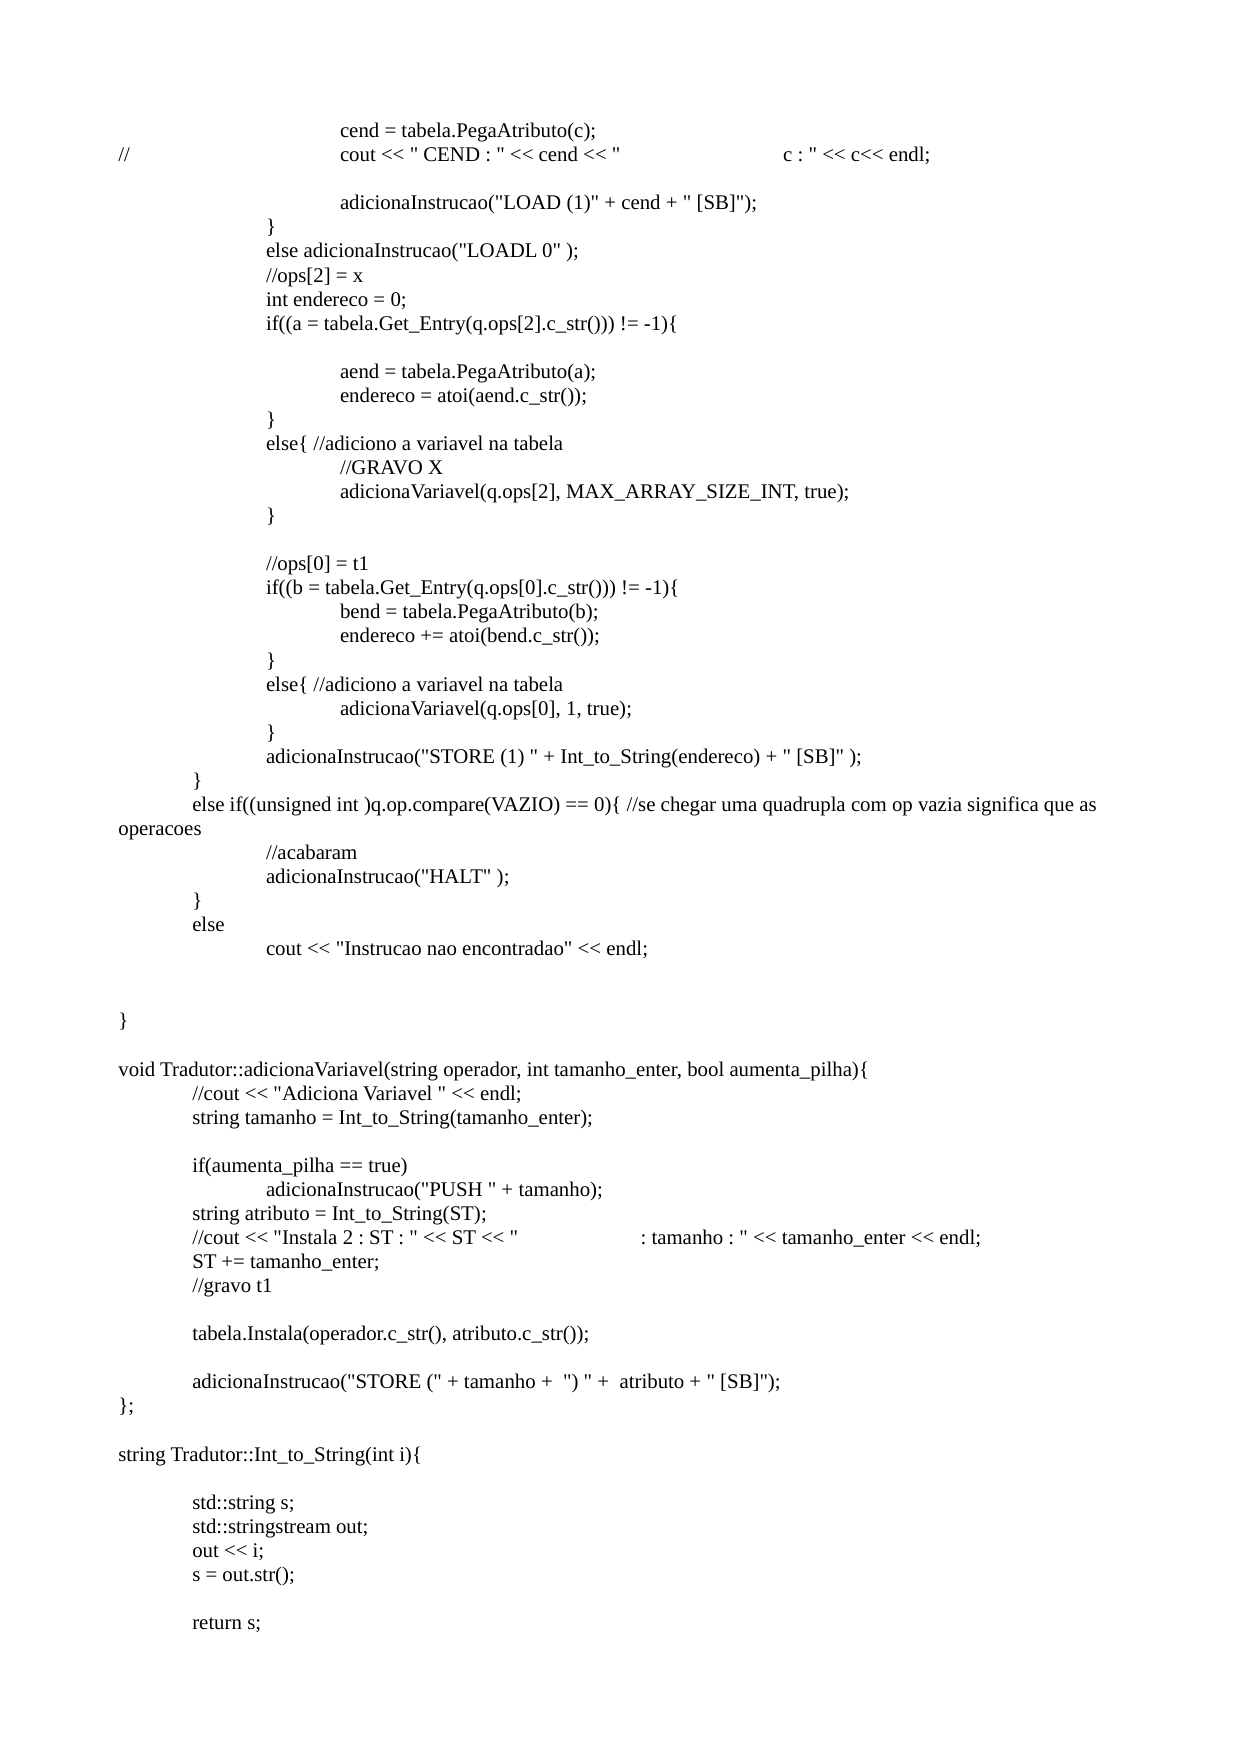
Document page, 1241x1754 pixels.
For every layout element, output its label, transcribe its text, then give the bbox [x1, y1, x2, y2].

text }; [118, 1393, 1122, 1417]
text if((b = tabela.Get_Entry(q.ops[0].c_str())) != -1){ [118, 575, 1122, 599]
text cend = tabela.PegaAtributo(c); [118, 118, 1122, 142]
text adicionaVariavel(q.ops[0], 1, true); [118, 696, 1122, 720]
text if(aumenta_pilha == true) [118, 1153, 1122, 1177]
text string atributo = Int_to_String(ST); [118, 1201, 1122, 1225]
text } [118, 647, 1122, 672]
text //ops[0] = t1 [118, 551, 1122, 575]
text } [118, 768, 1122, 792]
text else if((unsigned int )q.op.compare(VAZIO) == 0){ //se chegar uma quadrupla com op vazia significa que as operacoes [118, 792, 1122, 840]
text } [118, 1008, 1122, 1032]
text //acabaram [118, 840, 1122, 864]
text aend = tabela.PegaAtributo(a); [118, 359, 1122, 383]
text //GRAVO X [118, 455, 1122, 479]
text bend = tabela.PegaAtributo(b); [118, 599, 1122, 623]
text tabela.Instala(operador.c_str(), atributo.c_str()); [118, 1321, 1122, 1345]
text cout << "Instrucao nao encontradao" << endl; [118, 936, 1122, 960]
text adicionaInstrucao("HALT" ); [118, 864, 1122, 888]
text adicionaInstrucao("LOAD (1)" + cend + " [SB]"); [118, 190, 1122, 214]
text } [118, 720, 1122, 744]
text //ops[2] = x [118, 262, 1122, 287]
text void Tradutor::adicionaVariavel(string operador, int tamanho_enter, bool aumenta_pilha){ [118, 1057, 1122, 1081]
text } [118, 214, 1122, 238]
text endereco = atoi(aend.c_str()); [118, 383, 1122, 407]
text s = out.str(); [118, 1562, 1122, 1586]
text ST += tamanho_enter; [118, 1249, 1122, 1273]
text if((a = tabela.Get_Entry(q.ops[2].c_str())) != -1){ [118, 311, 1122, 335]
text } [118, 407, 1122, 431]
text int endereco = 0; [118, 287, 1122, 311]
text adicionaVariavel(q.ops[2], MAX_ARRAY_SIZE_INT, true); [118, 479, 1122, 503]
text adicionaInstrucao("STORE (" + tamanho + ") " + atributo + " [SB]"); [118, 1369, 1122, 1393]
text out << i; [118, 1538, 1122, 1562]
text } [118, 503, 1122, 527]
text } [118, 888, 1122, 912]
text string Tradutor::Int_to_String(int i){ [118, 1442, 1122, 1466]
text adicionaInstrucao("STORE (1) " + Int_to_String(endereco) + " [SB]" ); [118, 744, 1122, 768]
text adicionaInstrucao("PUSH " + tamanho); [118, 1177, 1122, 1201]
text //gravo t1 [118, 1273, 1122, 1297]
text //cout << "Instala 2 : ST : " << ST << " : tamanho : " << tamanho_enter << endl; [118, 1225, 1122, 1249]
text return s; [118, 1610, 1122, 1634]
text else{ //adiciono a variavel na tabela [118, 431, 1122, 455]
text //cout << "Adiciona Variavel " << endl; [118, 1081, 1122, 1105]
text // cout << " CEND : " << cend << " c : " << c<< endl; [118, 142, 1122, 166]
text endereco += atoi(bend.c_str()); [118, 623, 1122, 647]
text std::stringstream out; [118, 1514, 1122, 1538]
text else{ //adiciono a variavel na tabela [118, 672, 1122, 696]
text else [118, 912, 1122, 936]
text std::string s; [118, 1490, 1122, 1514]
text string tamanho = Int_to_String(tamanho_enter); [118, 1105, 1122, 1129]
text else adicionaInstrucao("LOADL 0" ); [118, 238, 1122, 262]
